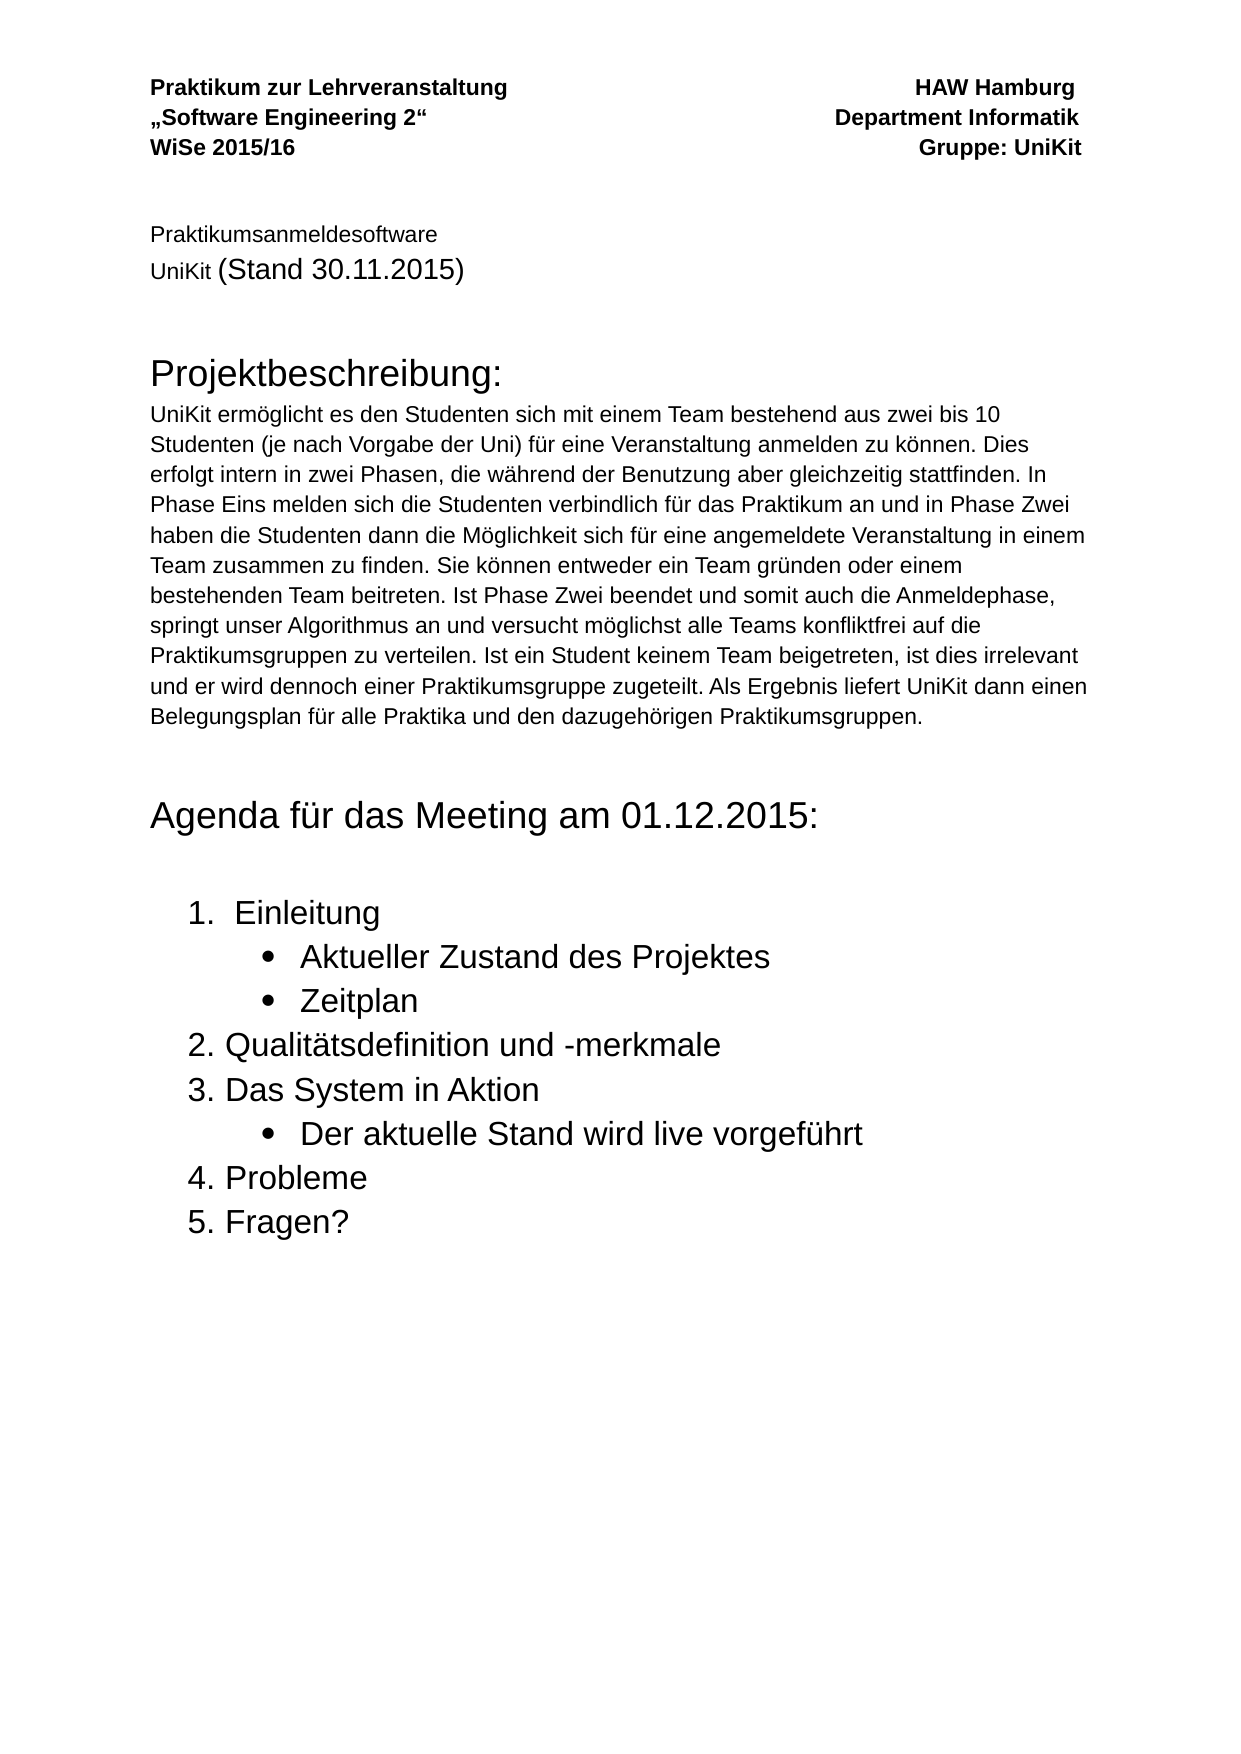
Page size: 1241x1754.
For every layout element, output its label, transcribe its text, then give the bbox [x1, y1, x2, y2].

list Probleme [187, 1158, 1091, 1196]
text Agenda für das Meeting am 01.12.2015: [150, 793, 1091, 837]
list Aktueller Zustand des Projektes [262, 937, 1091, 975]
list Zeitplan [262, 981, 1091, 1020]
list Der aktuelle Stand wird live vorgeführt [262, 1114, 1091, 1152]
list Das System in Aktion [187, 1069, 1091, 1108]
list Einleitung [187, 893, 1091, 931]
text Praktikumsanmeldesoftware UniKit (Stand 30.11.2015) [150, 221, 1091, 286]
list Fragen? [187, 1202, 1091, 1241]
text UniKit ermöglicht es den Studenten sich mit einem Team bestehend aus zwei bis 10 Studenten (je nach Vorgabe der Uni) für eine Veranstaltung anmelden zu können. Dies erfolgt intern in zwei Phasen, die während der Benutzung aber gleichzeitig stattfinden. In Phase Eins melden sich die Studenten verbindlich für das Praktikum an und in Phase Zwei haben die Studenten dann die Möglichkeit sich für eine angemeldete Veranstaltung in einem Team zusammen zu finden. Sie können entweder ein Team gründen oder einem bestehenden Team beitreten. Ist Phase Zwei beendet und somit auch die Anmeldephase, springt unser Algorithmus an und versucht möglichst alle Teams konfliktfrei auf die Praktikumsgruppen zu verteilen. Ist ein Student keinem Team beigetreten, ist dies irrelevant und er wird dennoch einer Praktikumsgruppe zugeteilt. Als Ergebnis liefert UniKit dann einen Belegungsplan für alle Praktika und den dazugehörigen Praktikumsgruppen. [150, 401, 1091, 729]
text Projektbeschreibung: [150, 351, 1091, 394]
list Qualitätsdefinition und -merkmale [187, 1025, 1091, 1064]
